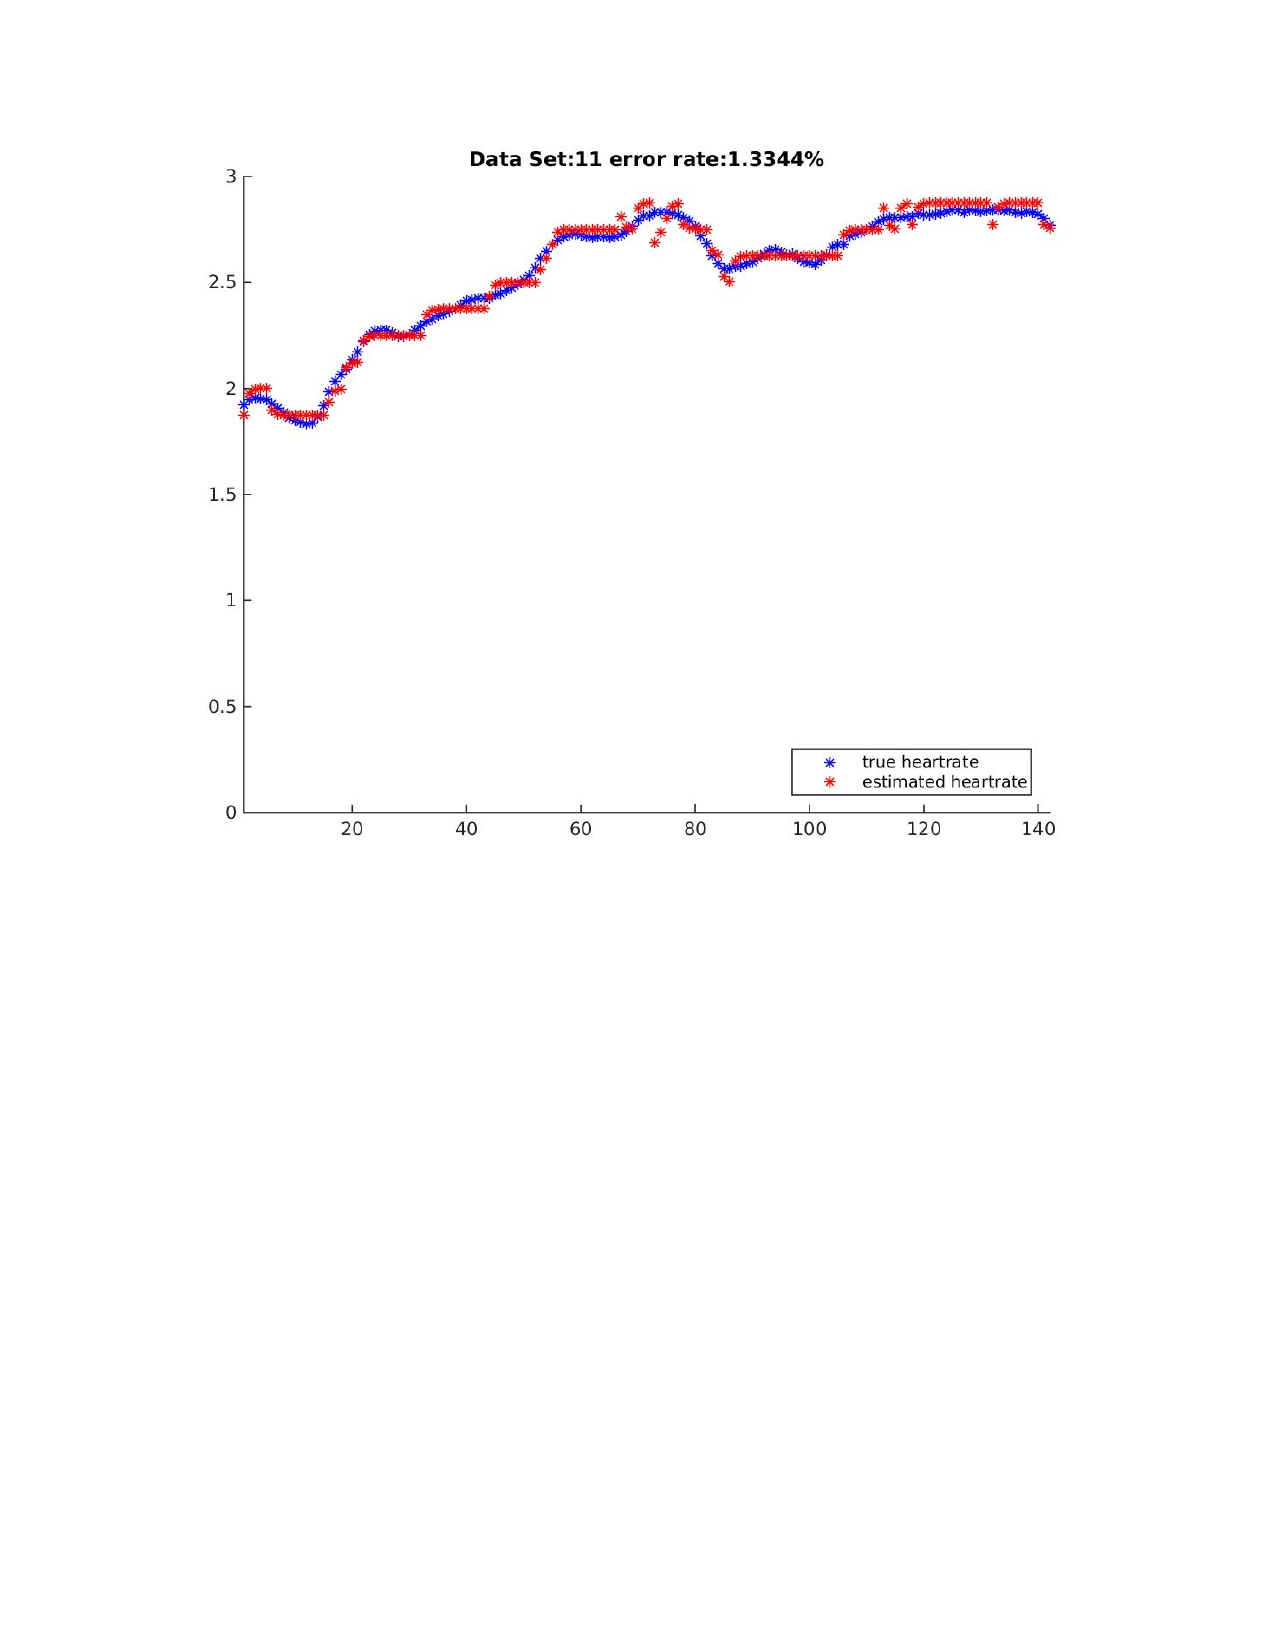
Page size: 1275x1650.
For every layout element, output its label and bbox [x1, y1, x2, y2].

picture [108, 118, 1148, 898]
